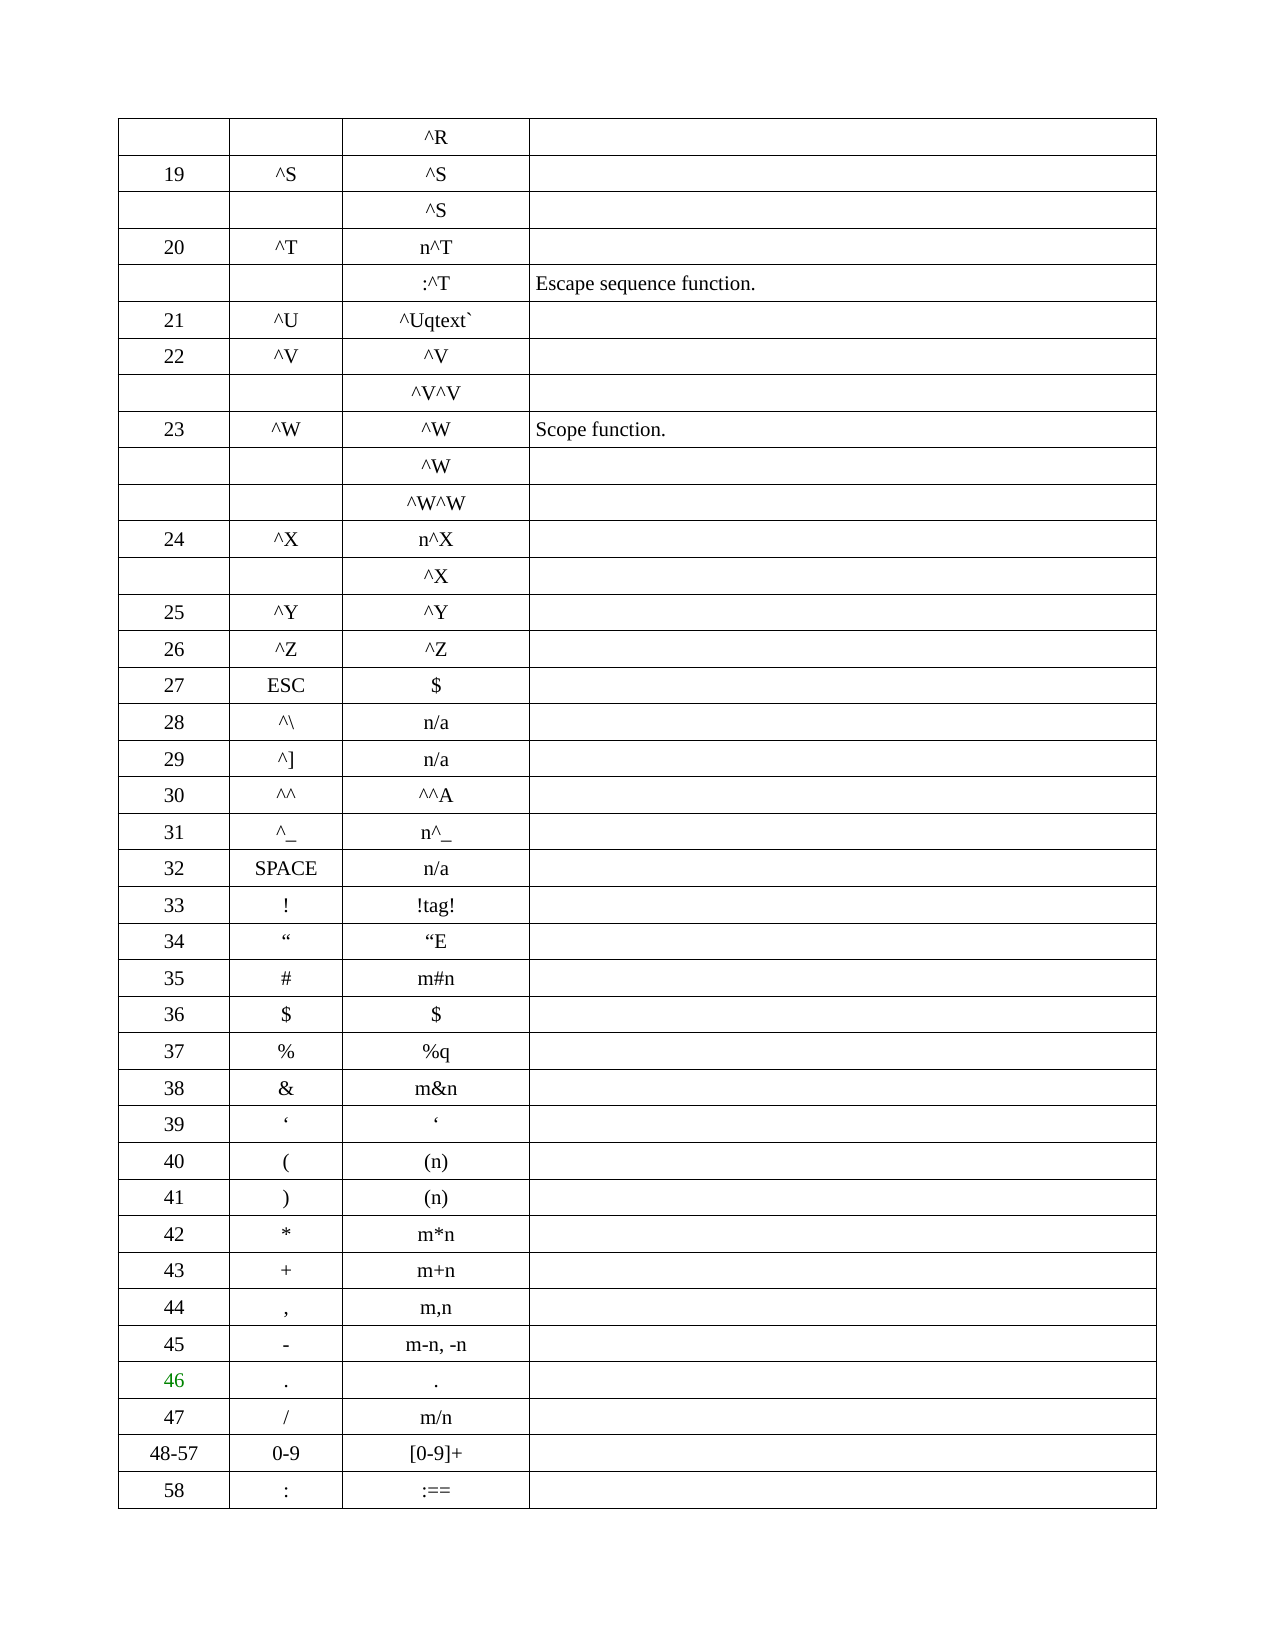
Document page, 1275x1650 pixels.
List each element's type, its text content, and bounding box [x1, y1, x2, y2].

table_cell n/a [343, 741, 529, 776]
table_cell . [343, 1362, 529, 1398]
table_cell Escape sequence function. [530, 265, 1156, 301]
table_cell [119, 448, 229, 484]
table_cell [530, 777, 1156, 813]
table_cell [119, 375, 229, 411]
table_cell 28 [119, 704, 229, 740]
table_cell [530, 704, 1156, 740]
table_cell ^S [230, 156, 342, 191]
table_cell [530, 1253, 1156, 1288]
table_cell m-n, -n [343, 1326, 529, 1361]
table_cell [119, 119, 229, 155]
table_cell ^U [230, 302, 342, 337]
table_cell $ [343, 997, 529, 1032]
table_cell 27 [119, 668, 229, 703]
table_cell [530, 558, 1156, 593]
table_cell [530, 631, 1156, 667]
table_cell ^W [343, 448, 529, 484]
table_cell [530, 1180, 1156, 1215]
table_cell ^X [343, 558, 529, 593]
table_cell SPACE [230, 850, 342, 886]
table_cell ^V [230, 339, 342, 374]
table_cell [530, 997, 1156, 1032]
table_cell Scope function. [530, 412, 1156, 447]
table_cell [530, 1289, 1156, 1325]
table_cell ^S [343, 192, 529, 228]
table_cell + [230, 1253, 342, 1288]
table_cell ^_ [230, 814, 342, 849]
table_cell [230, 558, 342, 593]
table_cell [530, 1362, 1156, 1398]
table_cell 33 [119, 887, 229, 922]
table_cell [530, 1399, 1156, 1434]
table_cell 44 [119, 1289, 229, 1325]
table_cell 22 [119, 339, 229, 374]
table_cell m,n [343, 1289, 529, 1325]
table_cell ^W [343, 412, 529, 447]
table_cell 40 [119, 1143, 229, 1178]
table_cell “ [230, 924, 342, 959]
table_cell [530, 1472, 1156, 1507]
table_cell [530, 850, 1156, 886]
table_cell %q [343, 1033, 529, 1069]
table_cell [530, 924, 1156, 959]
table_cell [119, 558, 229, 593]
table_cell [530, 741, 1156, 776]
table_cell [530, 960, 1156, 996]
table_cell [230, 448, 342, 484]
table_cell [530, 375, 1156, 411]
table_cell ^Uqtext` [343, 302, 529, 337]
table_cell [230, 119, 342, 155]
table_cell 43 [119, 1253, 229, 1288]
table_cell 42 [119, 1216, 229, 1252]
table_cell m&n [343, 1070, 529, 1105]
table_cell [530, 1106, 1156, 1142]
table_cell : [230, 1472, 342, 1507]
table_cell ^W^W [343, 485, 529, 520]
table_cell 32 [119, 850, 229, 886]
table_cell !tag! [343, 887, 529, 922]
table_cell % [230, 1033, 342, 1069]
table_cell . [230, 1362, 342, 1398]
table_cell m*n [343, 1216, 529, 1252]
table_cell [230, 375, 342, 411]
table_cell [530, 192, 1156, 228]
table_cell 24 [119, 521, 229, 557]
table_cell ^X [230, 521, 342, 557]
table_cell “E [343, 924, 529, 959]
table_cell 30 [119, 777, 229, 813]
table_cell 35 [119, 960, 229, 996]
table_cell 19 [119, 156, 229, 191]
table_cell ^S [343, 156, 529, 191]
table_cell n^X [343, 521, 529, 557]
table_cell 37 [119, 1033, 229, 1069]
table_cell ^V [343, 339, 529, 374]
table_cell ^^A [343, 777, 529, 813]
table_cell n^T [343, 229, 529, 264]
table_cell 48-57 [119, 1435, 229, 1471]
table_cell [530, 887, 1156, 922]
table_cell & [230, 1070, 342, 1105]
table_cell [530, 448, 1156, 484]
table_cell n^_ [343, 814, 529, 849]
table_cell ^^ [230, 777, 342, 813]
table_cell 46 [119, 1362, 229, 1398]
table_cell n/a [343, 704, 529, 740]
table_cell [119, 485, 229, 520]
table_cell 34 [119, 924, 229, 959]
table_cell [119, 192, 229, 228]
table_cell ^Y [343, 595, 529, 630]
table_cell [230, 192, 342, 228]
table_cell $ [343, 668, 529, 703]
table_cell [530, 1435, 1156, 1471]
table_cell ^V^V [343, 375, 529, 411]
table_cell [530, 119, 1156, 155]
table_cell 39 [119, 1106, 229, 1142]
table_cell [530, 485, 1156, 520]
table_cell ‘ [343, 1106, 529, 1142]
table_cell 23 [119, 412, 229, 447]
table_cell ^W [230, 412, 342, 447]
table_cell / [230, 1399, 342, 1434]
table_cell ^R [343, 119, 529, 155]
table_cell 0-9 [230, 1435, 342, 1471]
table_cell ( [230, 1143, 342, 1178]
table_cell ^Z [230, 631, 342, 667]
table_cell 41 [119, 1180, 229, 1215]
table_cell (n) [343, 1180, 529, 1215]
table_cell [119, 265, 229, 301]
table_cell ^Z [343, 631, 529, 667]
table_cell ‘ [230, 1106, 342, 1142]
table_cell m+n [343, 1253, 529, 1288]
table_cell [230, 485, 342, 520]
table_cell [530, 229, 1156, 264]
table_cell 20 [119, 229, 229, 264]
table_cell m#n [343, 960, 529, 996]
table_cell n/a [343, 850, 529, 886]
table_cell [530, 156, 1156, 191]
table_cell [530, 302, 1156, 337]
table_cell m/n [343, 1399, 529, 1434]
table_cell [530, 339, 1156, 374]
table_cell :^T [343, 265, 529, 301]
table_cell (n) [343, 1143, 529, 1178]
table_cell ^Y [230, 595, 342, 630]
table_cell ^T [230, 229, 342, 264]
table_cell [530, 814, 1156, 849]
table_cell [230, 265, 342, 301]
table_cell 47 [119, 1399, 229, 1434]
table_cell ESC [230, 668, 342, 703]
table_cell ^] [230, 741, 342, 776]
table_cell 38 [119, 1070, 229, 1105]
table_cell [530, 668, 1156, 703]
table_cell [530, 1143, 1156, 1178]
table_cell 26 [119, 631, 229, 667]
table_cell 58 [119, 1472, 229, 1507]
table_cell 21 [119, 302, 229, 337]
table_cell ^\ [230, 704, 342, 740]
table_cell ! [230, 887, 342, 922]
table_cell 31 [119, 814, 229, 849]
table_cell 36 [119, 997, 229, 1032]
table_cell :== [343, 1472, 529, 1507]
table_cell [530, 595, 1156, 630]
table_cell 25 [119, 595, 229, 630]
table_cell [530, 521, 1156, 557]
table_cell - [230, 1326, 342, 1361]
table_cell ) [230, 1180, 342, 1215]
table_cell [530, 1070, 1156, 1105]
table_cell [530, 1216, 1156, 1252]
table_cell [530, 1326, 1156, 1361]
table_cell * [230, 1216, 342, 1252]
table_cell [530, 1033, 1156, 1069]
table_cell [0-9]+ [343, 1435, 529, 1471]
table_cell , [230, 1289, 342, 1325]
table_cell 29 [119, 741, 229, 776]
table_cell 45 [119, 1326, 229, 1361]
table_cell $ [230, 997, 342, 1032]
table_cell # [230, 960, 342, 996]
